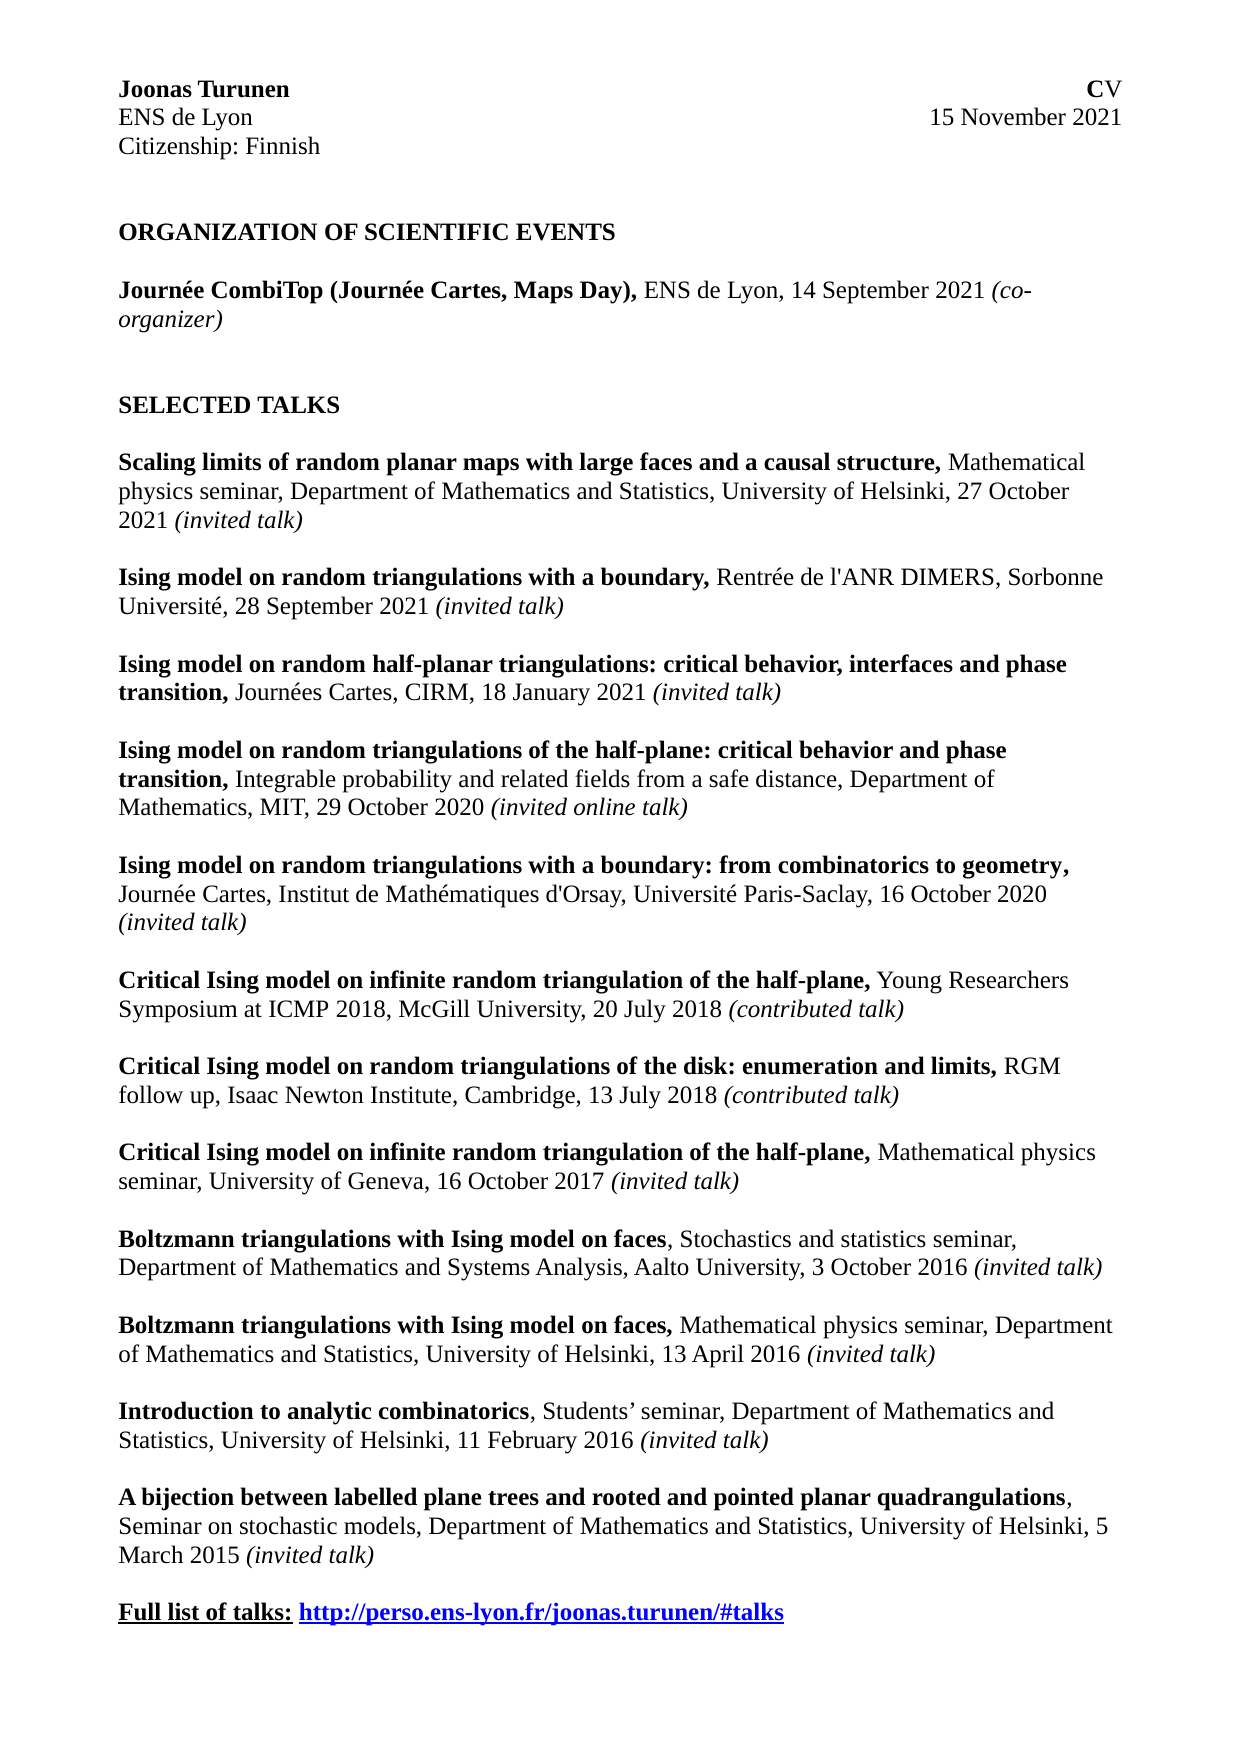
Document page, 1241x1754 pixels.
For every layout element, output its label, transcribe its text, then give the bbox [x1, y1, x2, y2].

text Critical Ising model on infinite random triangulation of the half-plane, Young Researchers Symposium at ICMP 2018, McGill University, 20 July 2018 (contributed talk) [118, 965, 1122, 1022]
text Introduction to analytic combinatorics, Students’ seminar, Department of Mathematics and Statistics, University of Helsinki, 11 February 2016 (invited talk) [118, 1396, 1122, 1454]
text Journée CombiTop (Journée Cartes, Maps Day), ENS de Lyon, 14 September 2021 (co-organizer) [118, 275, 1122, 332]
text Ising model on random triangulations with a boundary: from combinatorics to geometry​, Journée Cartes, Institut de Mathématiques d'Orsay, Université Paris-Saclay, 16 October 2020 (invited talk) [118, 850, 1122, 936]
text Boltzmann triangulations with Ising model on faces, Stochastics and statistics seminar, Department of Mathematics and Systems Analysis, Aalto University, 3 October 2016 (invited talk) [118, 1224, 1122, 1281]
text Critical Ising model on infinite random triangulation of the half-plane, Mathematical physics seminar, University of Geneva, 16 October 2017 (invited talk) [118, 1137, 1122, 1195]
text Boltzmann triangulations with Ising model on faces, Mathematical physics seminar, Department of Mathematics and Statistics, University of Helsinki, 13 April 2016 (invited talk) [118, 1310, 1122, 1367]
text ORGANIZATION OF SCIENTIFIC EVENTS [118, 217, 1122, 246]
text Ising model on random triangulations with a boundary, Rentrée de l'ANR DIMERS, Sorbonne Université, 28 September 2021 (invited talk) [118, 562, 1122, 620]
text Ising model on random triangulations of the half-plane: critical behavior and phase transition, Integrable probability and related fields from a safe distance, Department of Mathematics, MIT, 29 October 2020 (invited online talk) [118, 735, 1122, 821]
text SELECTED TALKS [118, 390, 1122, 419]
text Ising model on random half-planar triangulations: critical behavior, interfaces and phase transition, Journées Cartes, CIRM, 18 January 2021 (invited talk) [118, 649, 1122, 706]
text Full list of talks: http://perso.ens-lyon.fr/joonas.turunen/#talks [118, 1597, 1122, 1626]
text Critical Ising model on random triangulations of the disk: enumeration and limits, RGM follow up, Isaac Newton Institute, Cambridge, 13 July 2018 (contributed talk) [118, 1051, 1122, 1109]
text A bijection between labelled plane trees and rooted and pointed planar quadrangulations, Seminar on stochastic models, Department of Mathematics and Statistics, University of Helsinki, 5 March 2015 (invited talk) [118, 1482, 1122, 1569]
text Scaling limits of random planar maps with large faces and a causal structure, Mathematical physics seminar, Department of Mathematics and Statistics, University of Helsinki, 27 October 2021 (invited talk) [118, 447, 1122, 534]
